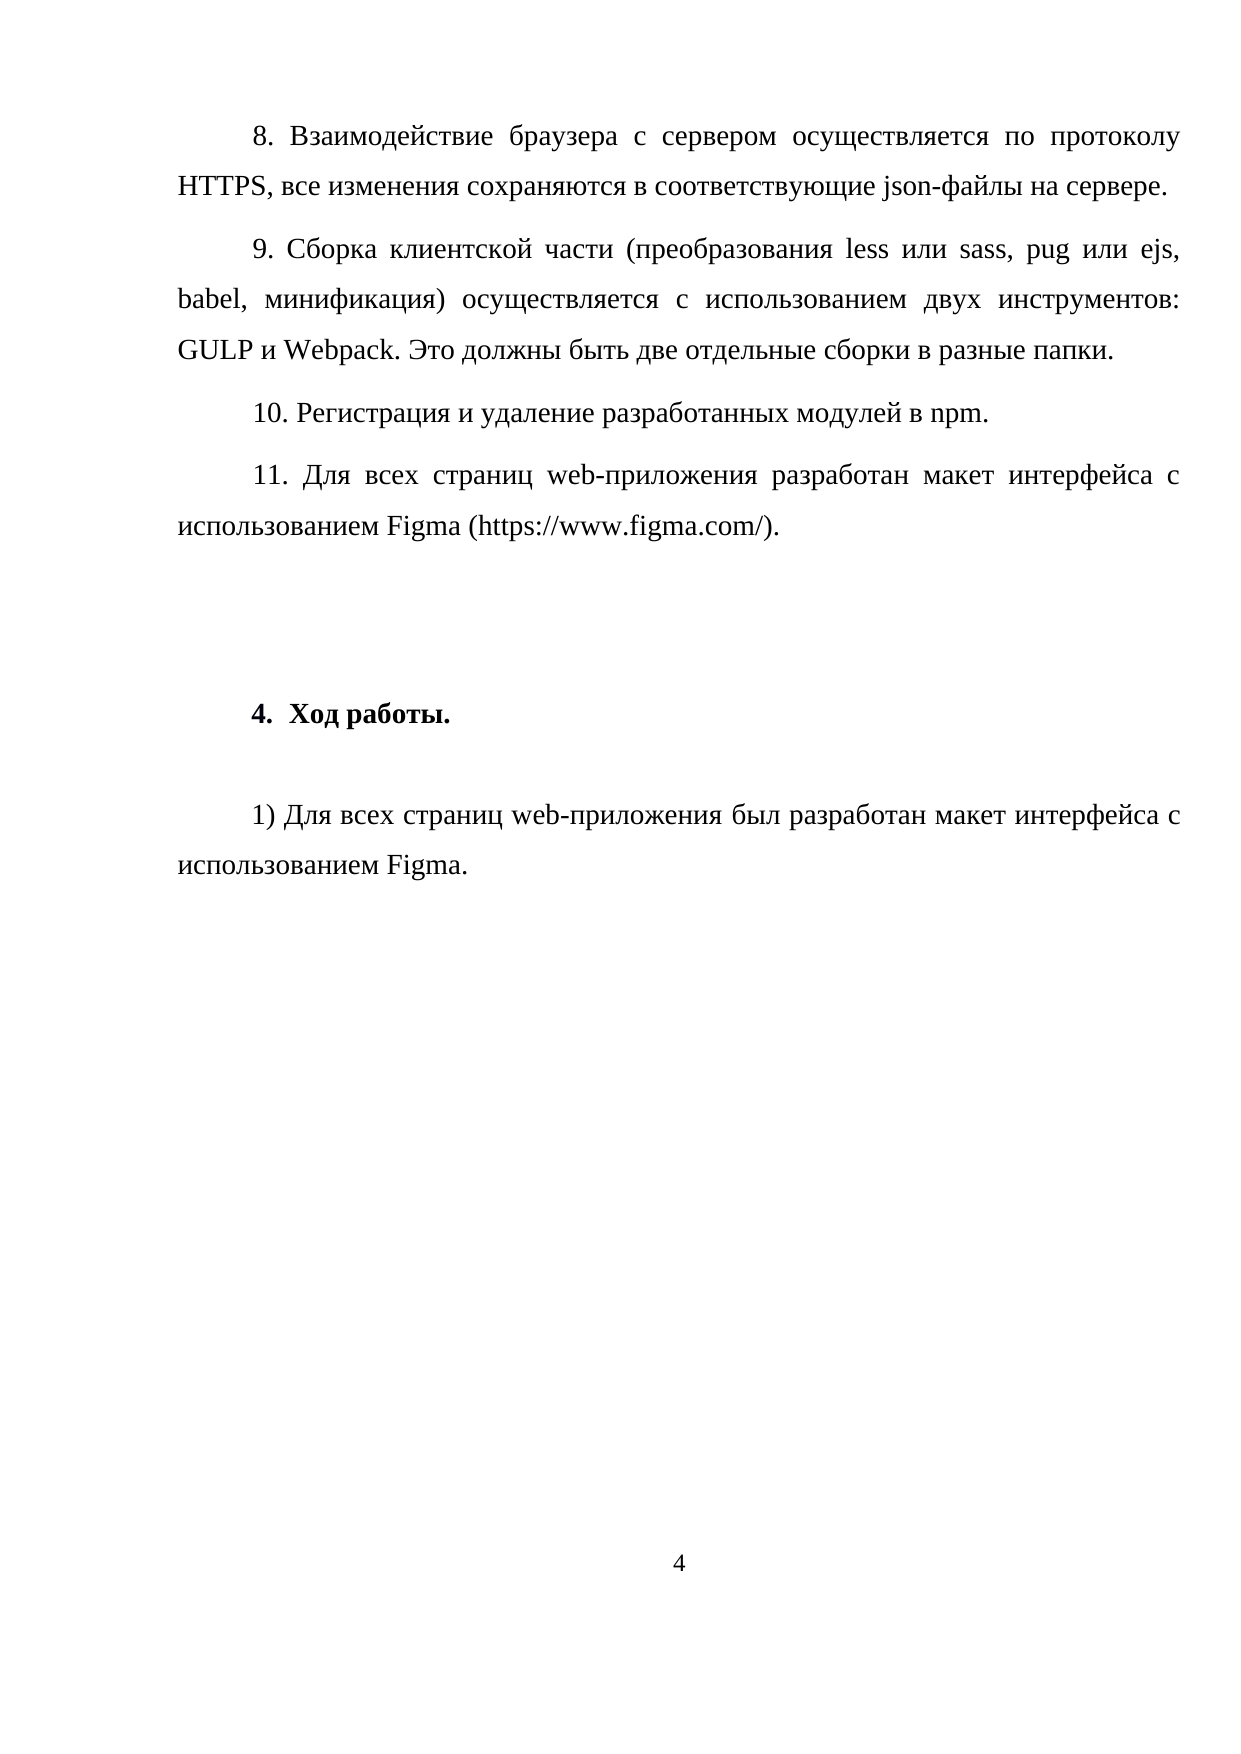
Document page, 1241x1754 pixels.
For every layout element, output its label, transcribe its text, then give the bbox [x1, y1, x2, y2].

text 1) Для всех страниц web-приложения был разработан макет интерфейса с использованием Figma. [177, 797, 1181, 881]
list Ход работы. [251, 696, 1181, 730]
text 11. Для всех страниц web-приложения разработан макет интерфейса с использованием Figma (https://www.figma.com/). [177, 457, 1181, 541]
text 9. Сборка клиентской части (преобразования less или sass, pug или ejs, babel, минификация) осуществляется с использованием двух инструментов: GULP и Webpack. Это должны быть две отдельные сборки в разные папки. [177, 231, 1181, 365]
text 8. Взаимодействие браузера с сервером осуществляется по протоколу HTTPS, все изменения сохраняются в соответствующие json-файлы на сервере. [177, 118, 1181, 202]
text 10. Регистрация и удаление разработанных модулей в npm. [177, 395, 1181, 428]
